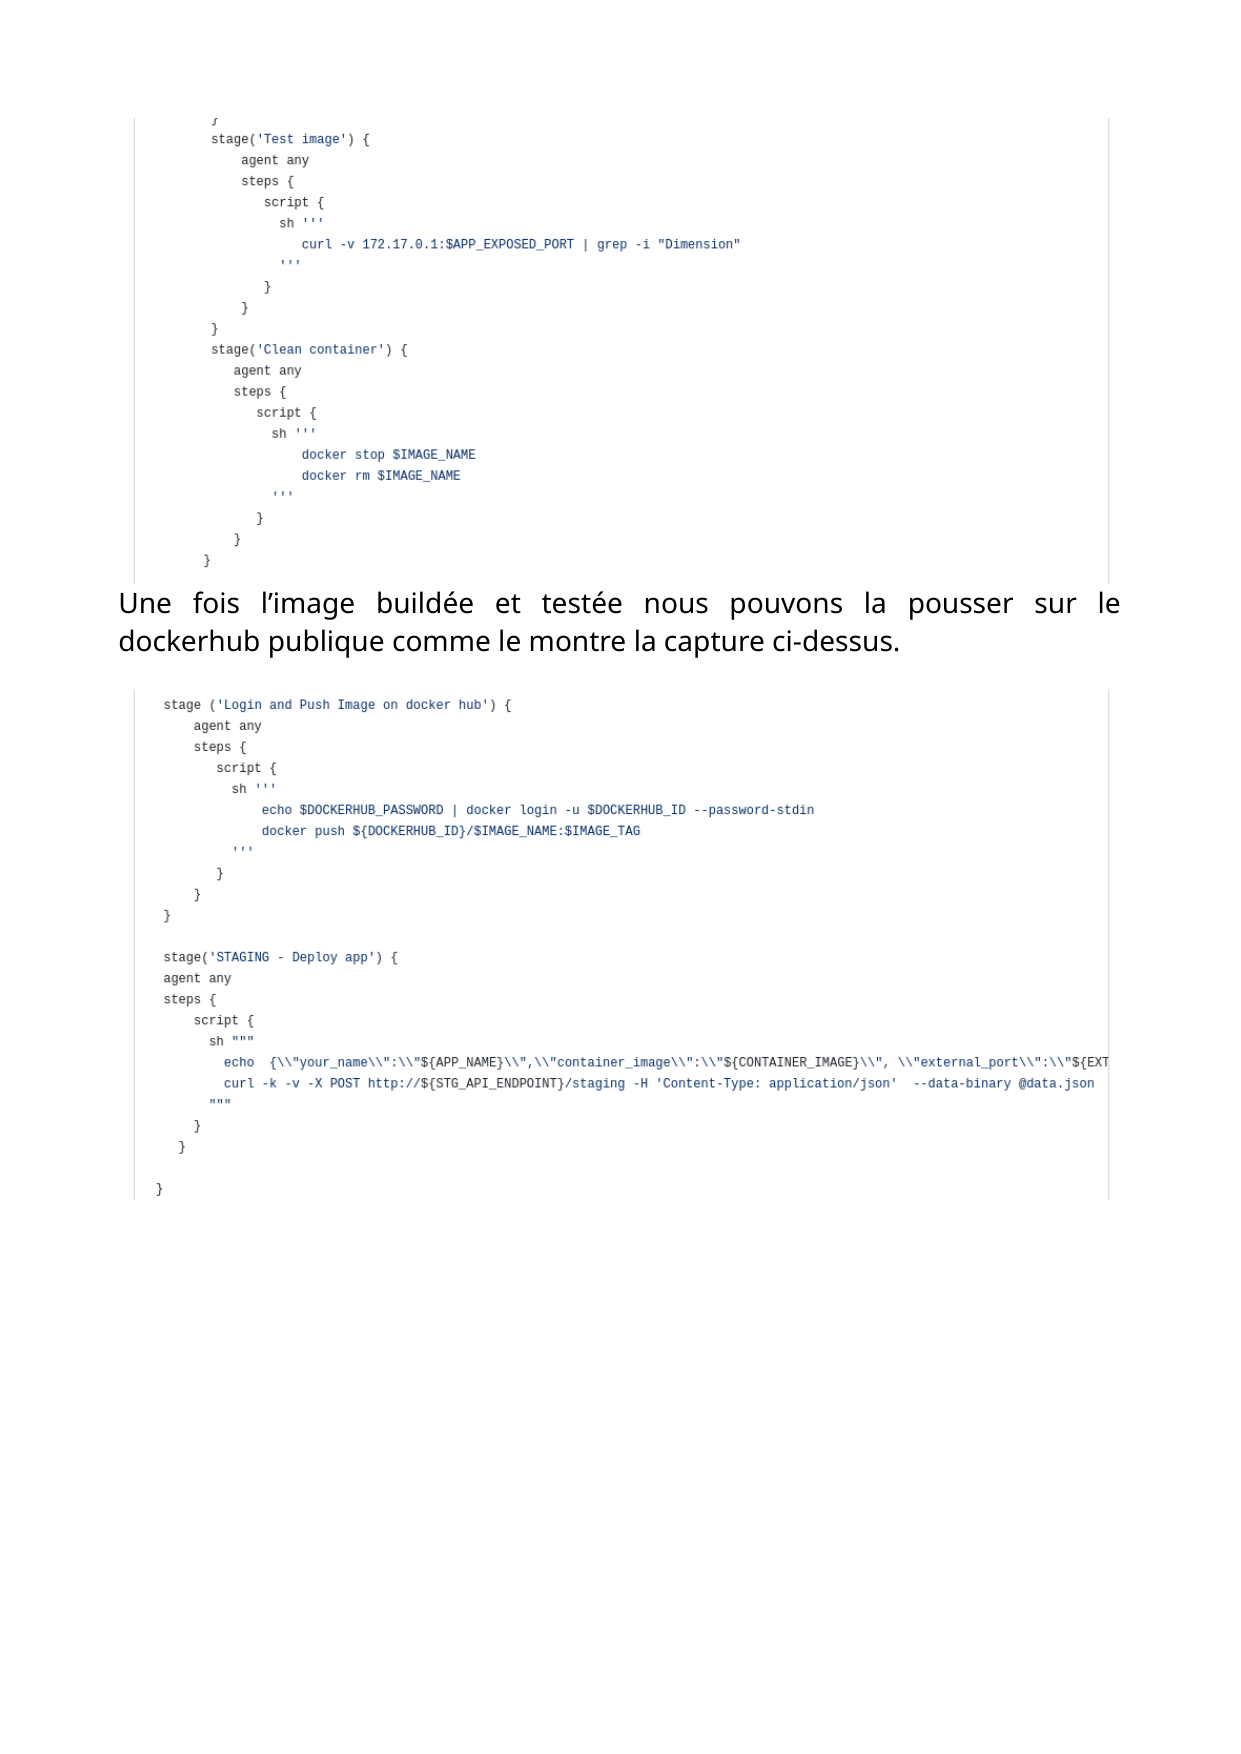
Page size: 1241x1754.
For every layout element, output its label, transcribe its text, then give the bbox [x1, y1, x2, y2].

picture [118, 689, 1123, 1200]
picture [118, 118, 1123, 584]
text Une fois l’image buildée et testée nous pouvons la pousser sur le dockerhub publique comme le montre la capture ci-dessus. [118, 584, 1122, 660]
